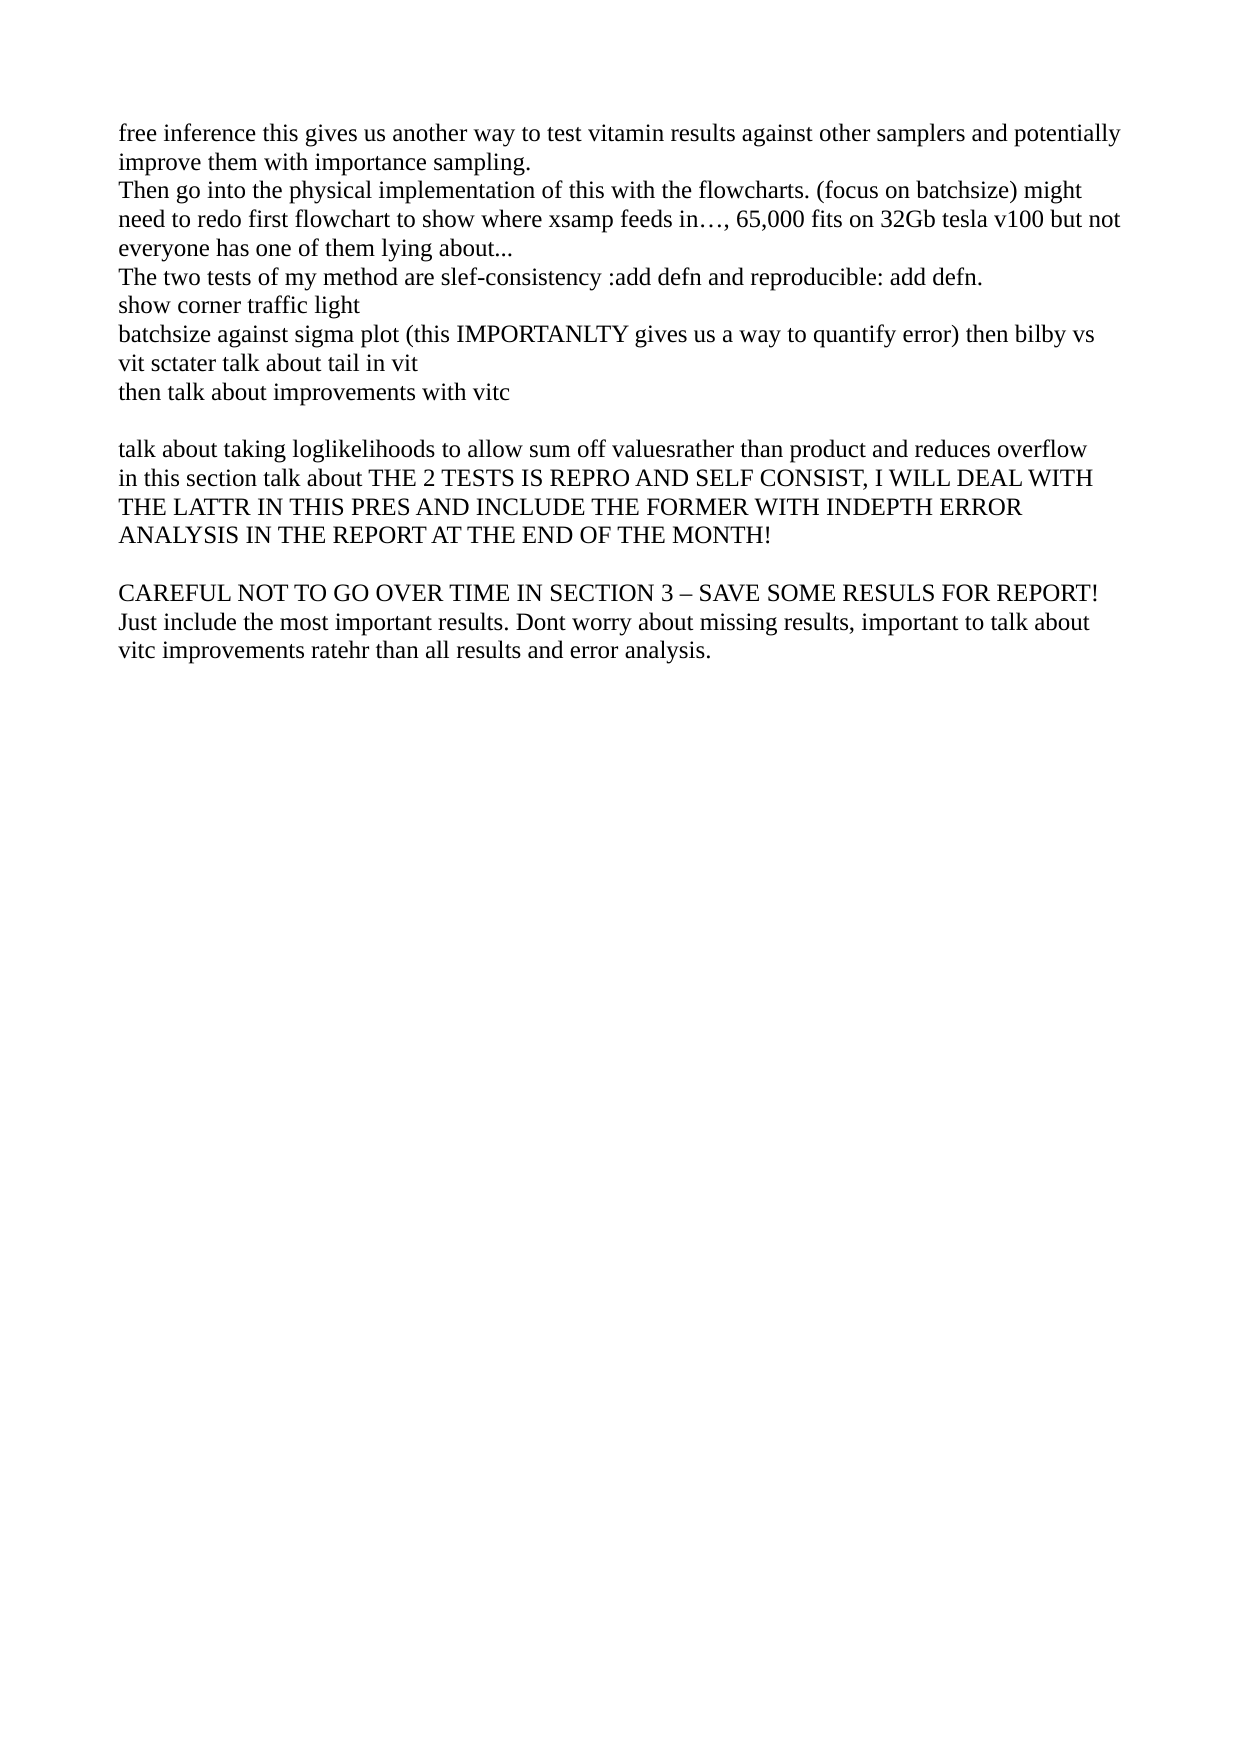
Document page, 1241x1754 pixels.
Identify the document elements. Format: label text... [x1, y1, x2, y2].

text CAREFUL NOT TO GO OVER TIME IN SECTION 3 – SAVE SOME RESULS FOR REPORT! Just include the most important results. Dont worry about missing results, important to talk about vitc improvements ratehr than all results and error analysis. [118, 578, 1122, 664]
text Then go into the physical implementation of this with the flowcharts. (focus on batchsize) might need to redo first flowchart to show where xsamp feeds in…, 65,000 fits on 32Gb tesla v100 but not everyone has one of them lying about... [118, 176, 1122, 262]
text free inference this gives us another way to test vitamin results against other samplers and potentially improve them with importance sampling. [118, 118, 1122, 176]
text then talk about improvements with vitc [118, 377, 1122, 406]
text The two tests of my method are slef-consistency :add defn and reproducible: add defn. [118, 262, 1122, 291]
text in this section talk about THE 2 TESTS IS REPRO AND SELF CONSIST, I WILL DEAL WITH THE LATTR IN THIS PRES AND INCLUDE THE FORMER WITH INDEPTH ERROR ANALYSIS IN THE REPORT AT THE END OF THE MONTH! [118, 463, 1122, 549]
text talk about taking loglikelihoods to allow sum off valuesrather than product and reduces overflow [118, 434, 1122, 463]
text show corner traffic light [118, 291, 1122, 319]
text batchsize against sigma plot (this IMPORTANLTY gives us a way to quantify error) then bilby vs vit sctater talk about tail in vit [118, 319, 1122, 377]
